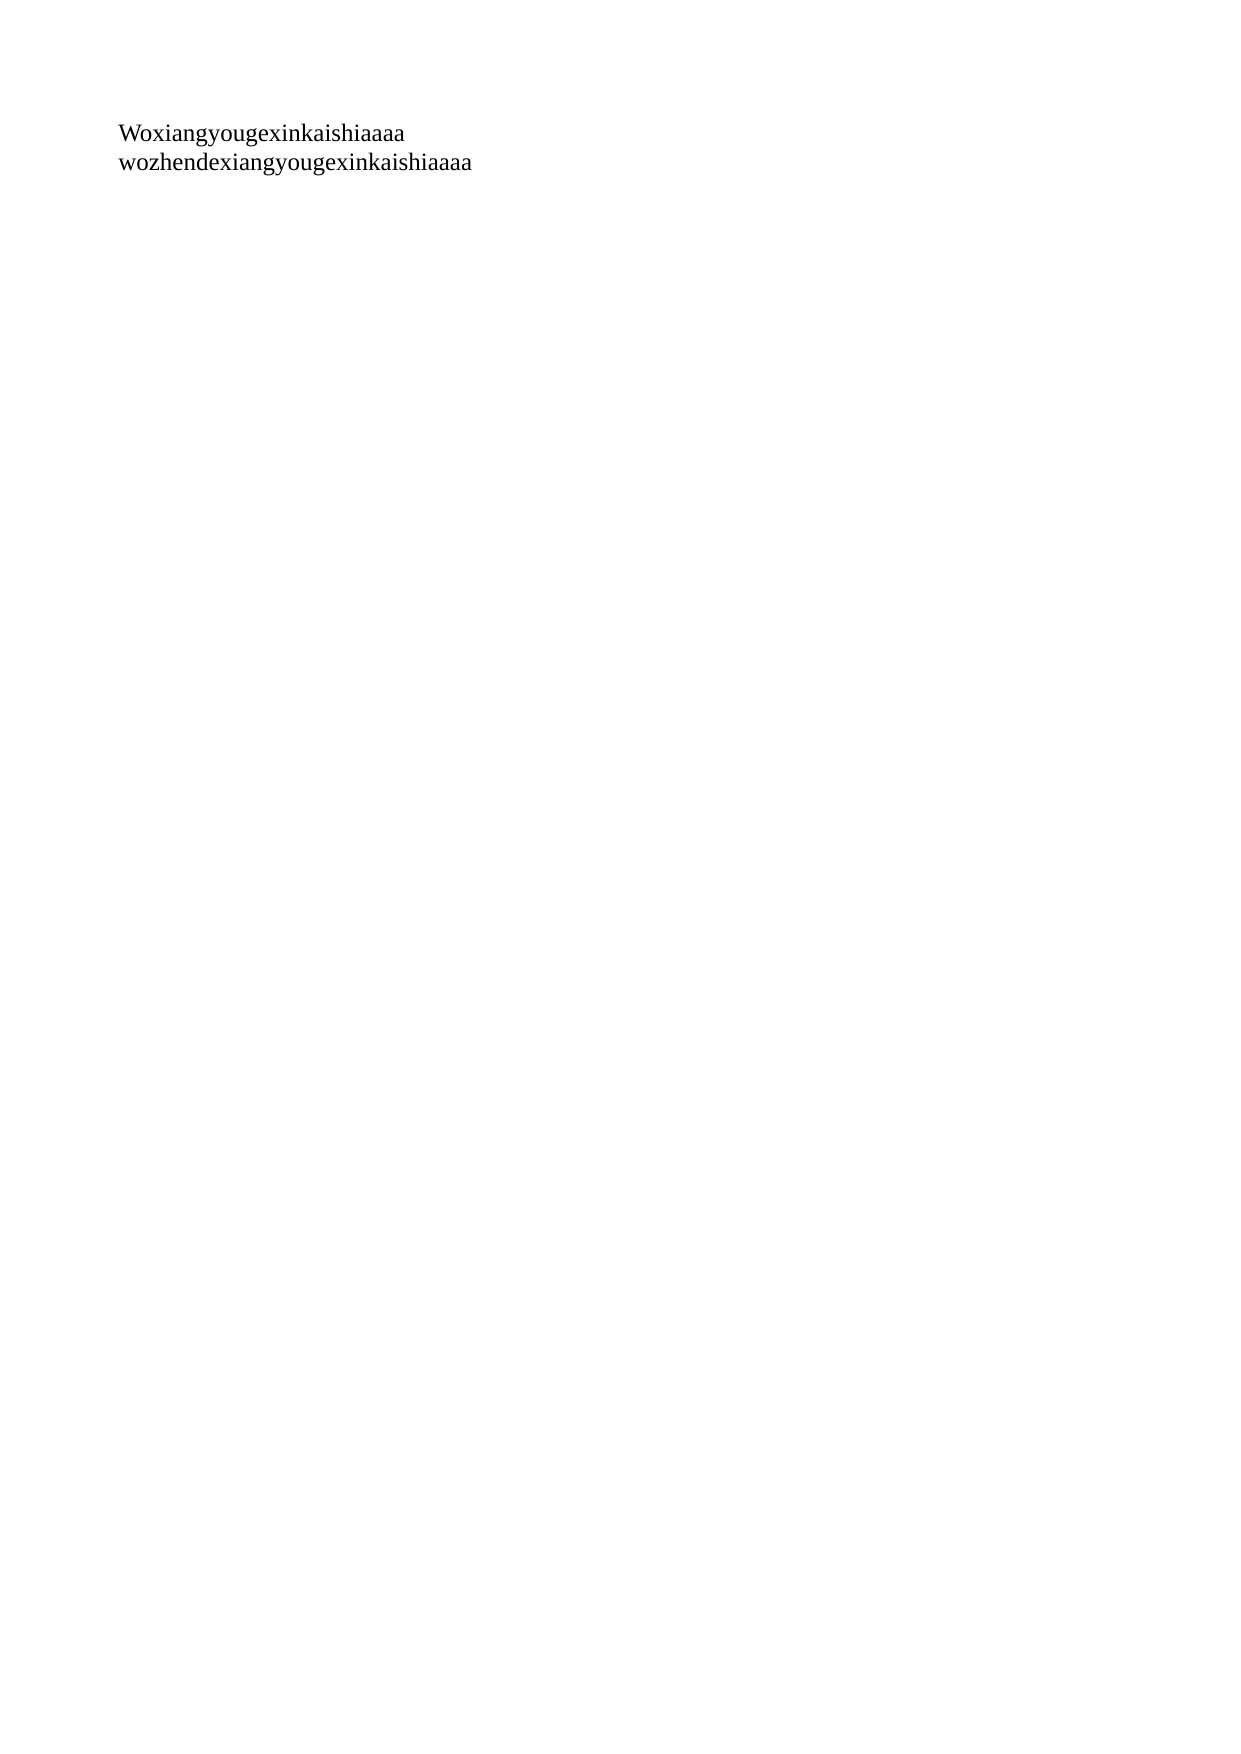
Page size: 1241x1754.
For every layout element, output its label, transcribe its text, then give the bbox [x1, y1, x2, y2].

text Woxiangyougexinkaishiaaaa [118, 118, 1122, 147]
text wozhendexiangyougexinkaishiaaaa [118, 147, 1122, 176]
